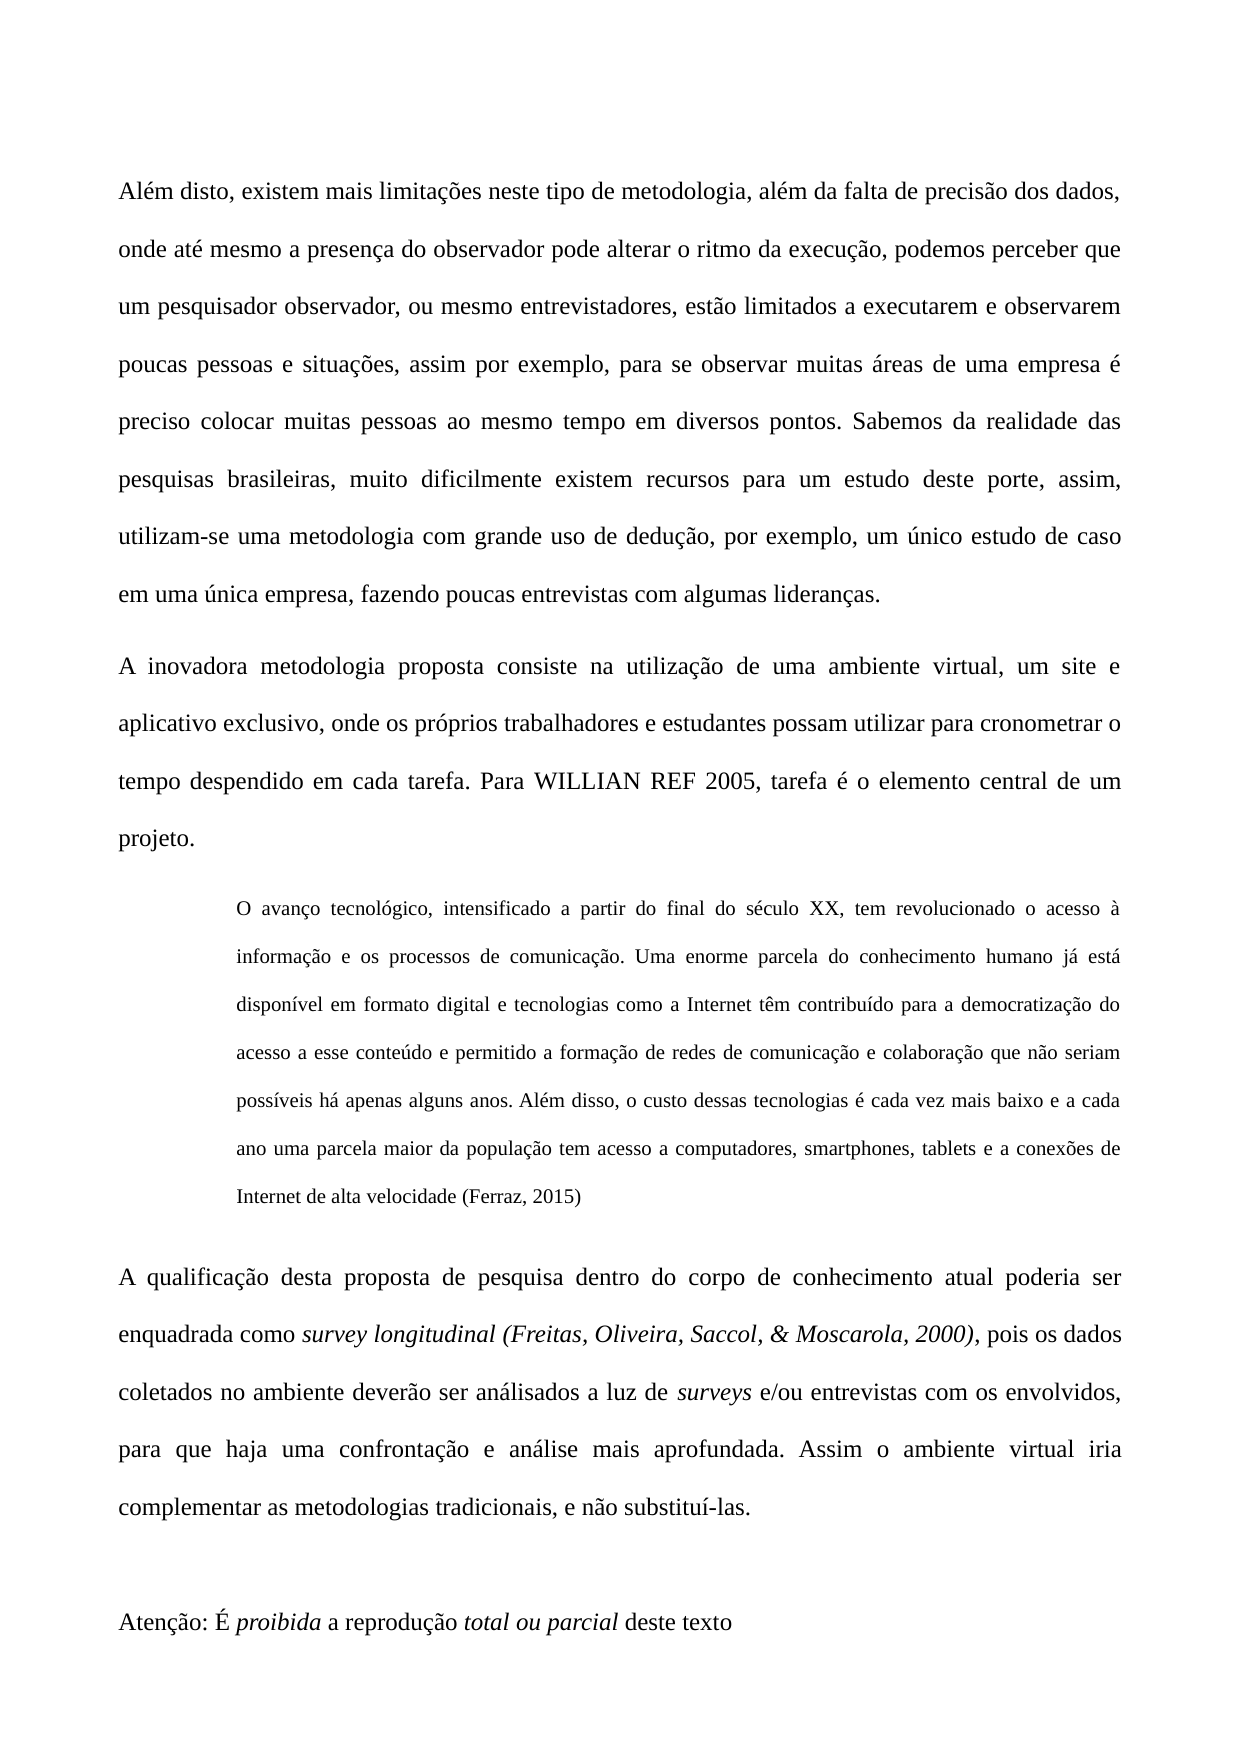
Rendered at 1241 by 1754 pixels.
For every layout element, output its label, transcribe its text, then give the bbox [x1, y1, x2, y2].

text A inovadora metodologia proposta consiste na utilização de uma ambiente virtual, um site e aplicativo exclusivo, onde os próprios trabalhadores e estudantes possam utilizar para cronometrar o tempo despendido em cada tarefa. Para WILLIAN REF 2005, tarefa é o elemento central de um projeto. [118, 651, 1122, 852]
text Além disto, existem mais limitações neste tipo de metodologia, além da falta de precisão dos dados, onde até mesmo a presença do observador pode alterar o ritmo da execução, podemos perceber que um pesquisador observador, ou mesmo entrevistadores, estão limitados a executarem e observarem poucas pessoas e situações, assim por exemplo, para se observar muitas áreas de uma empresa é preciso colocar muitas pessoas ao mesmo tempo em diversos pontos. Sabemos da realidade das pesquisas brasileiras, muito dificilmente existem recursos para um estudo deste porte, assim, utilizam-se uma metodologia com grande uso de dedução, por exemplo, um único estudo de caso em uma única empresa, fazendo poucas entrevistas com algumas lideranças. [118, 176, 1122, 608]
text O avanço tecnológico, intensificado a partir do final do século XX, tem revolucionado o acesso à informação e os processos de comunicação. Uma enorme parcela do conhecimento humano já está disponível em formato digital e tecnologias como a Internet têm contribuído para a democratização do acesso a esse conteúdo e permitido a formação de redes de comunicação e colaboração que não seriam possíveis há apenas alguns anos. Além disso, o custo dessas tecnologias é cada vez mais baixo e a cada ano uma parcela maior da população tem acesso a computadores, smartphones, tablets e a conexões de Internet de alta velocidade (Ferraz, 2015) [236, 896, 1122, 1208]
text A qualificação desta proposta de pesquisa dentro do corpo de conhecimento atual poderia ser enquadrada como survey longitudinal (Freitas, Oliveira, Saccol, & Moscarola, 2000), pois os dados coletados no ambiente deverão ser análisados a luz de surveys e/ou entrevistas com os envolvidos, para que haja uma confrontação e análise mais aprofundada. Assim o ambiente virtual iria complementar as metodologias tradicionais, e não substituí-las. [118, 1262, 1122, 1521]
